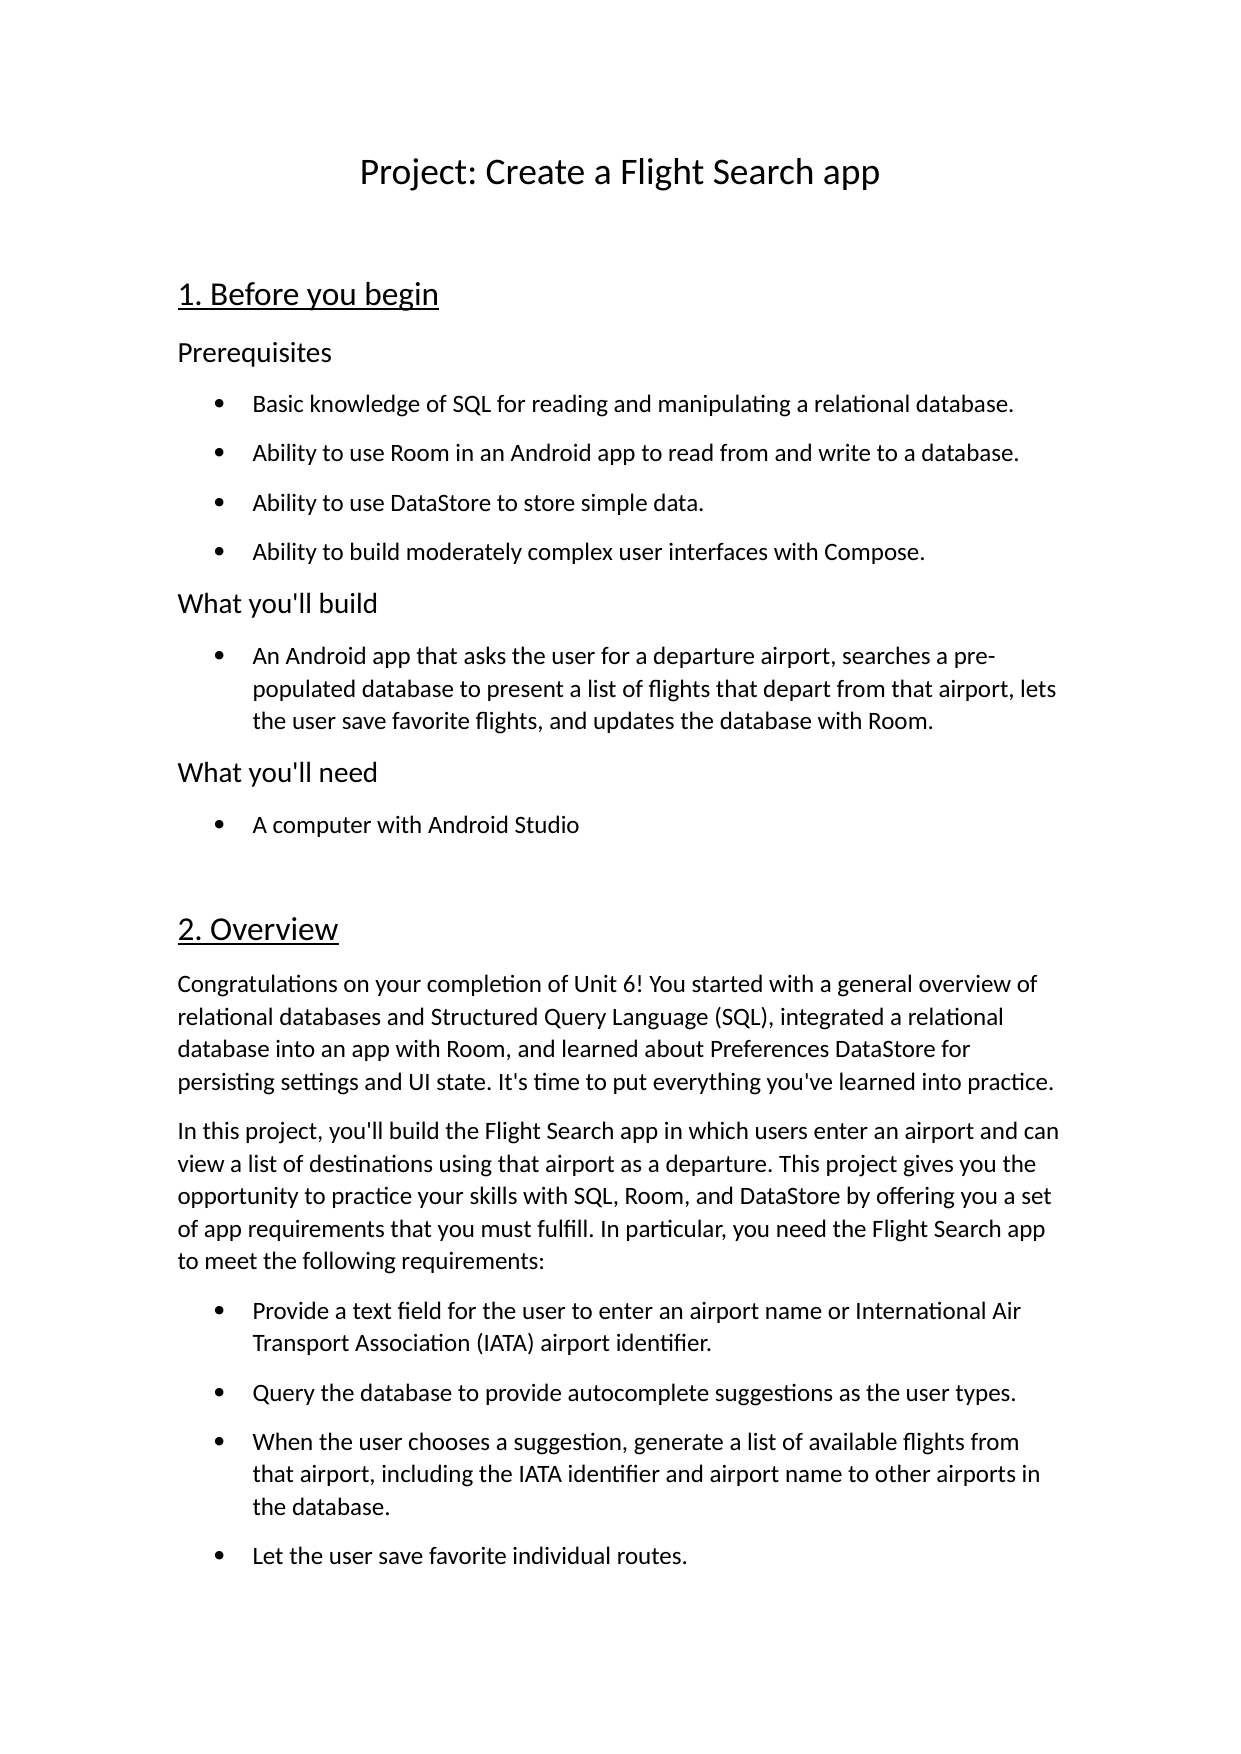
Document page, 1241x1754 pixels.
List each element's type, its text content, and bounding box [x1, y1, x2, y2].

list Ability to use DataStore to store simple data. [215, 487, 1063, 517]
list Query the database to provide autocomplete suggestions as the user types. [215, 1377, 1063, 1407]
text Prerequisites [177, 334, 1063, 369]
list Provide a text field for the user to enter an airport name or International Air Transport Association (IATA) airport identifier. [215, 1295, 1063, 1358]
list Let the user save favorite individual routes. [215, 1540, 1063, 1571]
text Project: Create a Flight Search app [177, 148, 1063, 193]
text What you'll build [177, 585, 1063, 621]
list Ability to build moderately complex user interfaces with Compose. [215, 536, 1063, 567]
list Basic knowledge of SQL for reading and manipulating a relational database. [215, 388, 1063, 419]
list Ability to use Room in an Android app to read from and write to a database. [215, 438, 1063, 468]
list An Android app that asks the user for a departure airport, searches a pre-populated database to present a list of flights that depart from that airport, lets the user save favorite flights, and updates the database with Room. [215, 640, 1063, 736]
text 1. Before you begin [177, 273, 1063, 314]
text 2. Overview [177, 908, 1063, 948]
text In this project, you'll build the Flight Search app in which users enter an airport and can view a list of destinations using that airport as a departure. This project gives you the opportunity to practice your skills with SQL, Room, and DataStore by offering you a set of app requirements that you must fulfill. In particular, you need the Flight Search app to meet the following requirements: [177, 1115, 1063, 1276]
list When the user chooses a suggestion, generate a list of available flights from that airport, including the IATA identifier and airport name to other airports in the database. [215, 1426, 1063, 1522]
list A computer with Android Studio [215, 809, 1063, 840]
text Congratulations on your completion of Unit 6! You started with a general overview of relational databases and Structured Query Language (SQL), integrated a relational database into an app with Room, and learned about Preferences DataStore for persisting settings and UI state. It's time to put everything you've learned into practice. [177, 968, 1063, 1096]
text What you'll need [177, 754, 1063, 790]
